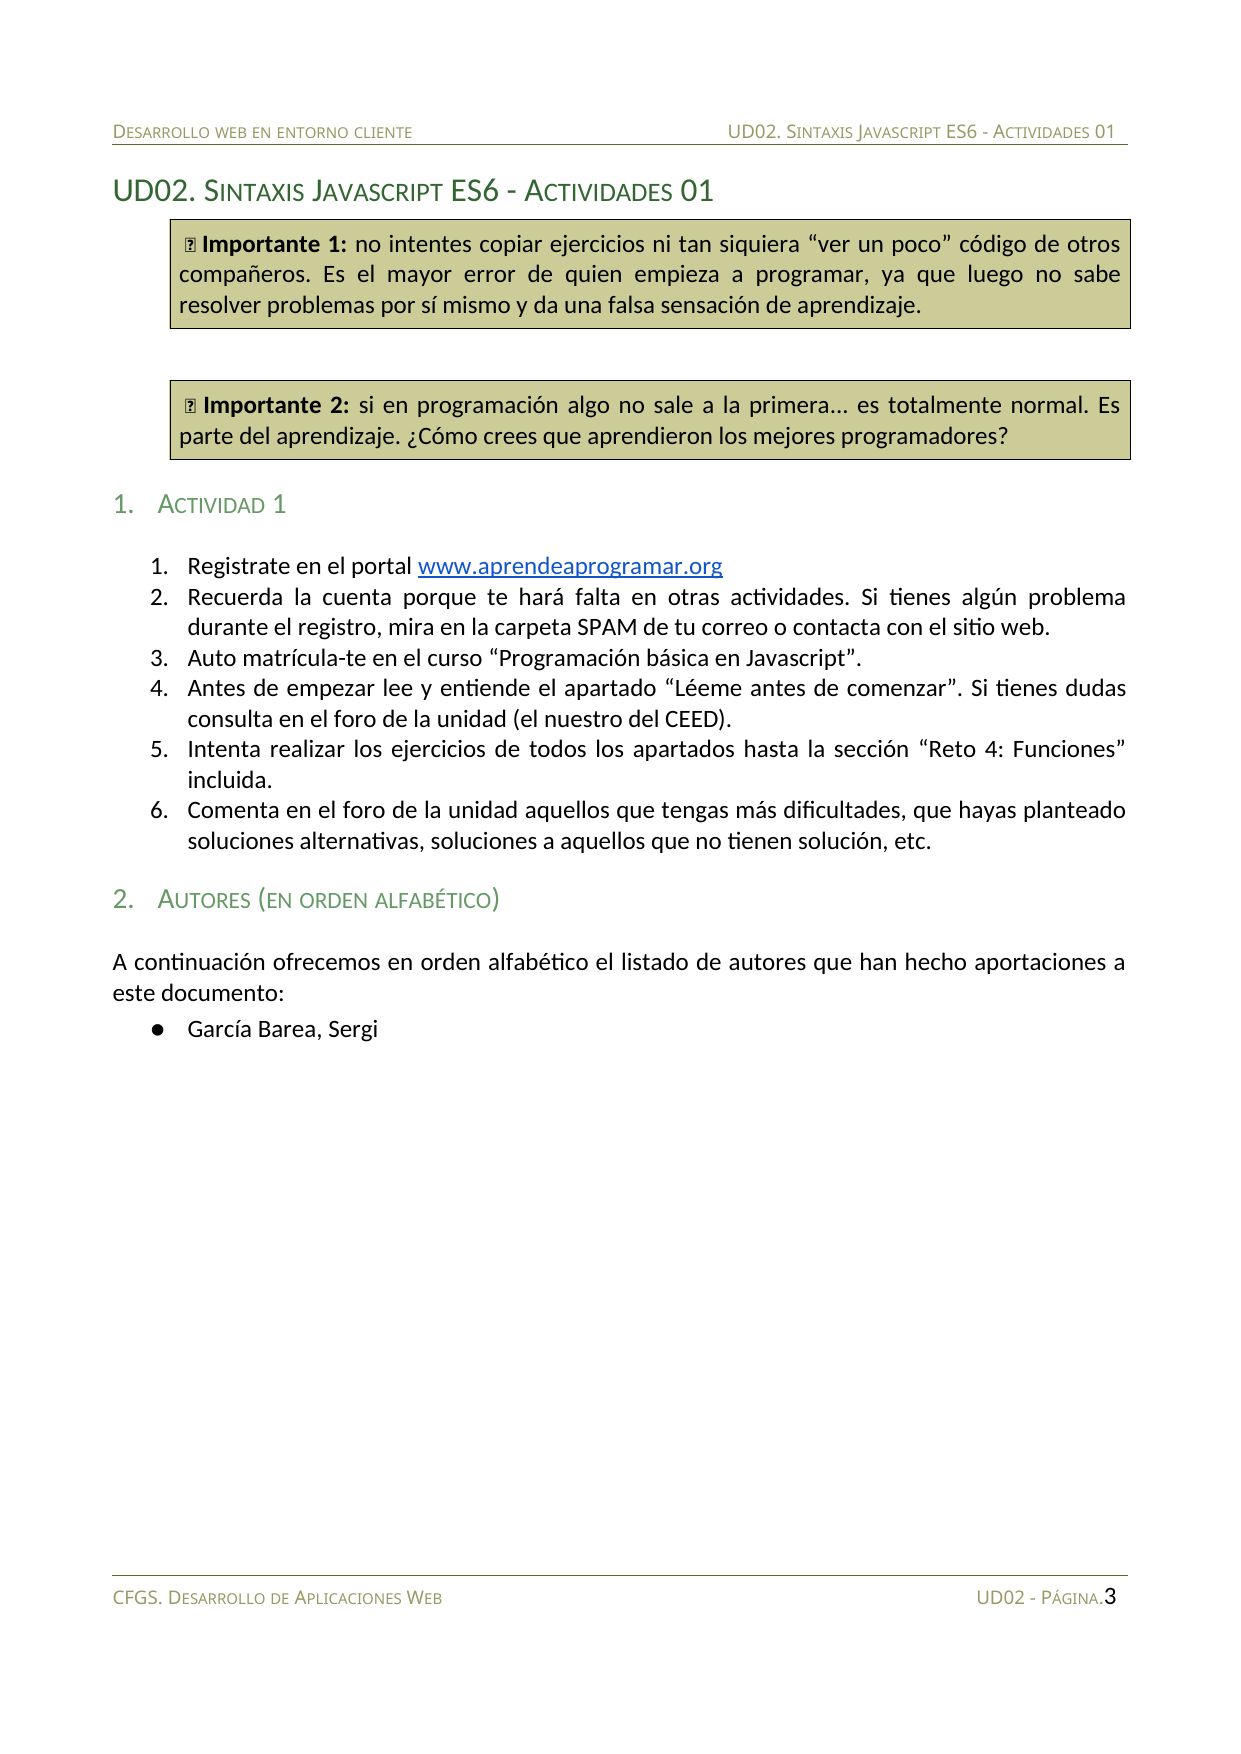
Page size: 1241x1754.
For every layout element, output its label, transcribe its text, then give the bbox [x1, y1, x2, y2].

list Antes de empezar lee y entiende el apartado “Léeme antes de comenzar”. Si tienes dudas consulta en el foro de la unidad (el nuestro del CEED). [150, 672, 1128, 733]
text 📖 Importante 1: no intentes copiar ejercicios ni tan siquiera “ver un poco” código de otros compañeros. Es el mayor error de quien empieza a programar, ya que luego no sabe resolver problemas por sí mismo y da una falsa sensación de aprendizaje. [171, 220, 1130, 328]
list García Barea, Sergi [150, 1014, 1128, 1044]
list Intenta realizar los ejercicios de todos los apartados hasta la sección “Reto 4: Funciones” incluida. [150, 733, 1128, 794]
list Registrate en el portal www.aprendeaprogramar.org [150, 550, 1128, 581]
list Recuerda la cuenta porque te hará falta en otras actividades. Si tienes algún problema durante el registro, mira en la carpeta SPAM de tu correo o contacta con el sitio web. [150, 581, 1128, 642]
text A continuación ofrecemos en orden alfabético el listado de autores que han hecho aportaciones a este documento: [112, 946, 1128, 1007]
text 📖 Importante 2: si en programación algo no sale a la primera... es totalmente normal. Es parte del aprendizaje. ¿Cómo crees que aprendieron los mejores programadores? [171, 381, 1130, 459]
list Comenta en el foro de la unidad aquellos que tengas más dificultades, que hayas planteado soluciones alternativas, soluciones a aquellos que no tienen solución, etc. [150, 794, 1128, 856]
subtitle Actividad 1 [112, 485, 1128, 520]
text UD02. Sintaxis Javascript ES6 - Actividades 01 [112, 169, 1128, 210]
list Auto matrícula-te en el curso “Programación básica en Javascript”. [150, 642, 1128, 672]
subtitle Autores (en orden alfabético) [112, 880, 1128, 916]
